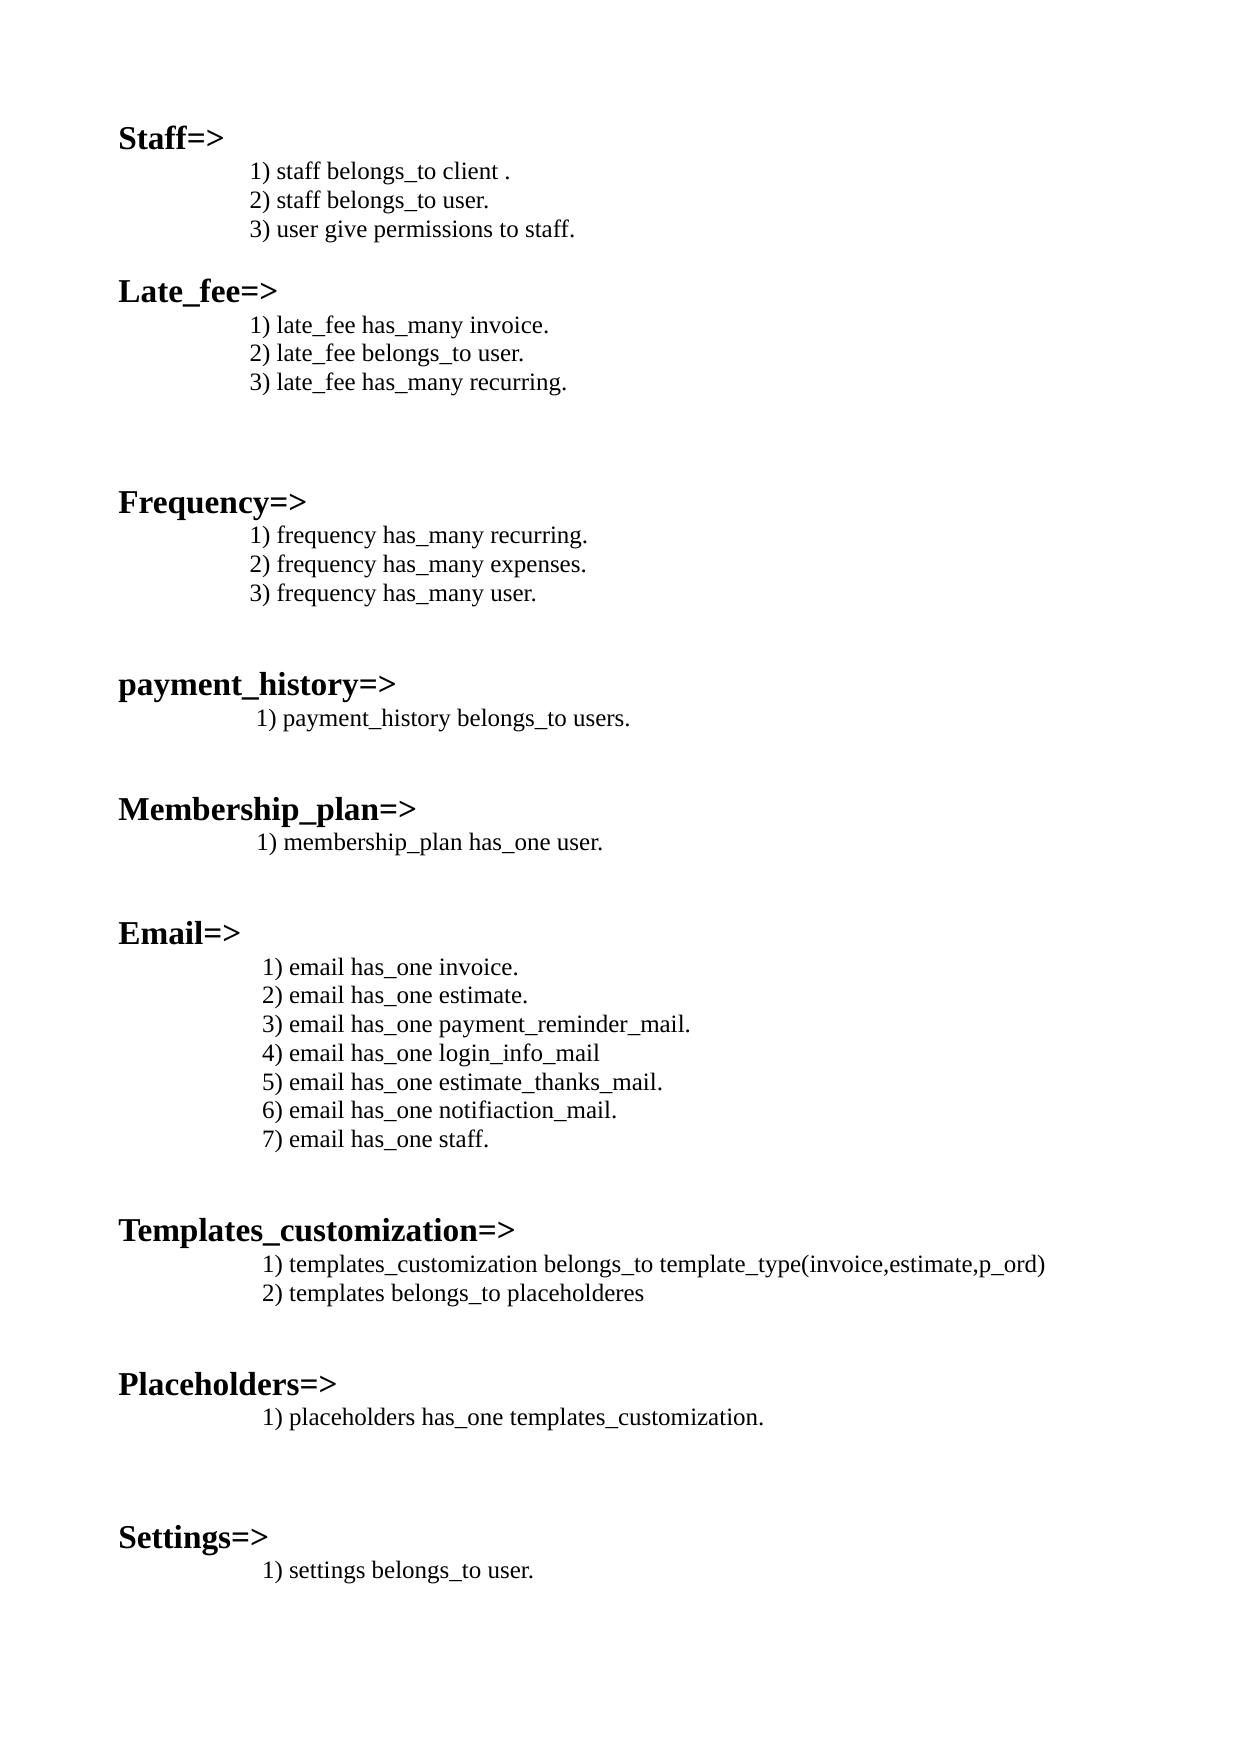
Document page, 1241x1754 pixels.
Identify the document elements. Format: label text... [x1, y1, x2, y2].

text Placeholders=> [118, 1364, 1122, 1402]
text 1) staff belongs_to client . [118, 156, 1122, 185]
list 3) late_fee has_many recurring. [193, 367, 1122, 396]
text 3) frequency has_many user. [118, 578, 1122, 607]
text 2) frequency has_many expenses. [118, 549, 1122, 578]
text Settings=> [118, 1517, 1122, 1556]
text Frequency=> [118, 482, 1122, 521]
list 1) late_fee has_many invoice. [193, 310, 1122, 338]
text 2) email has_one estimate. [118, 981, 1122, 1009]
text 7) email has_one staff. [118, 1124, 1122, 1153]
list 2) late_fee belongs_to user. [193, 338, 1122, 367]
text Late_fee=> [118, 271, 1122, 310]
text 2) templates belongs_to placeholderes [118, 1278, 1122, 1306]
text 1) placeholders has_one templates_customization. [118, 1402, 1122, 1431]
text Templates_customization=> [118, 1211, 1122, 1249]
text 1) templates_customization belongs_to template_type(invoice,estimate,p_ord) [118, 1249, 1122, 1278]
text 2) staff belongs_to user. [118, 185, 1122, 214]
text 1) membership_plan has_one user. [206, 827, 1122, 856]
text 1) frequency has_many recurring. [118, 521, 1122, 549]
text payment_history=> [118, 664, 1122, 703]
text 6) email has_one notifiaction_mail. [118, 1096, 1122, 1124]
text 5) email has_one estimate_thanks_mail. [118, 1067, 1122, 1096]
text 3) email has_one payment_reminder_mail. [118, 1009, 1122, 1038]
text Email=> [118, 913, 1122, 952]
text 1) payment_history belongs_to users. [118, 703, 1122, 731]
text 1) settings belongs_to user. [118, 1556, 1122, 1584]
text 1) email has_one invoice. [118, 952, 1122, 981]
text 3) user give permissions to staff. [118, 214, 1122, 243]
text Staff=> [118, 118, 1122, 156]
text 4) email has_one login_info_mail [118, 1038, 1122, 1067]
text Membership_plan=> [118, 789, 1122, 827]
